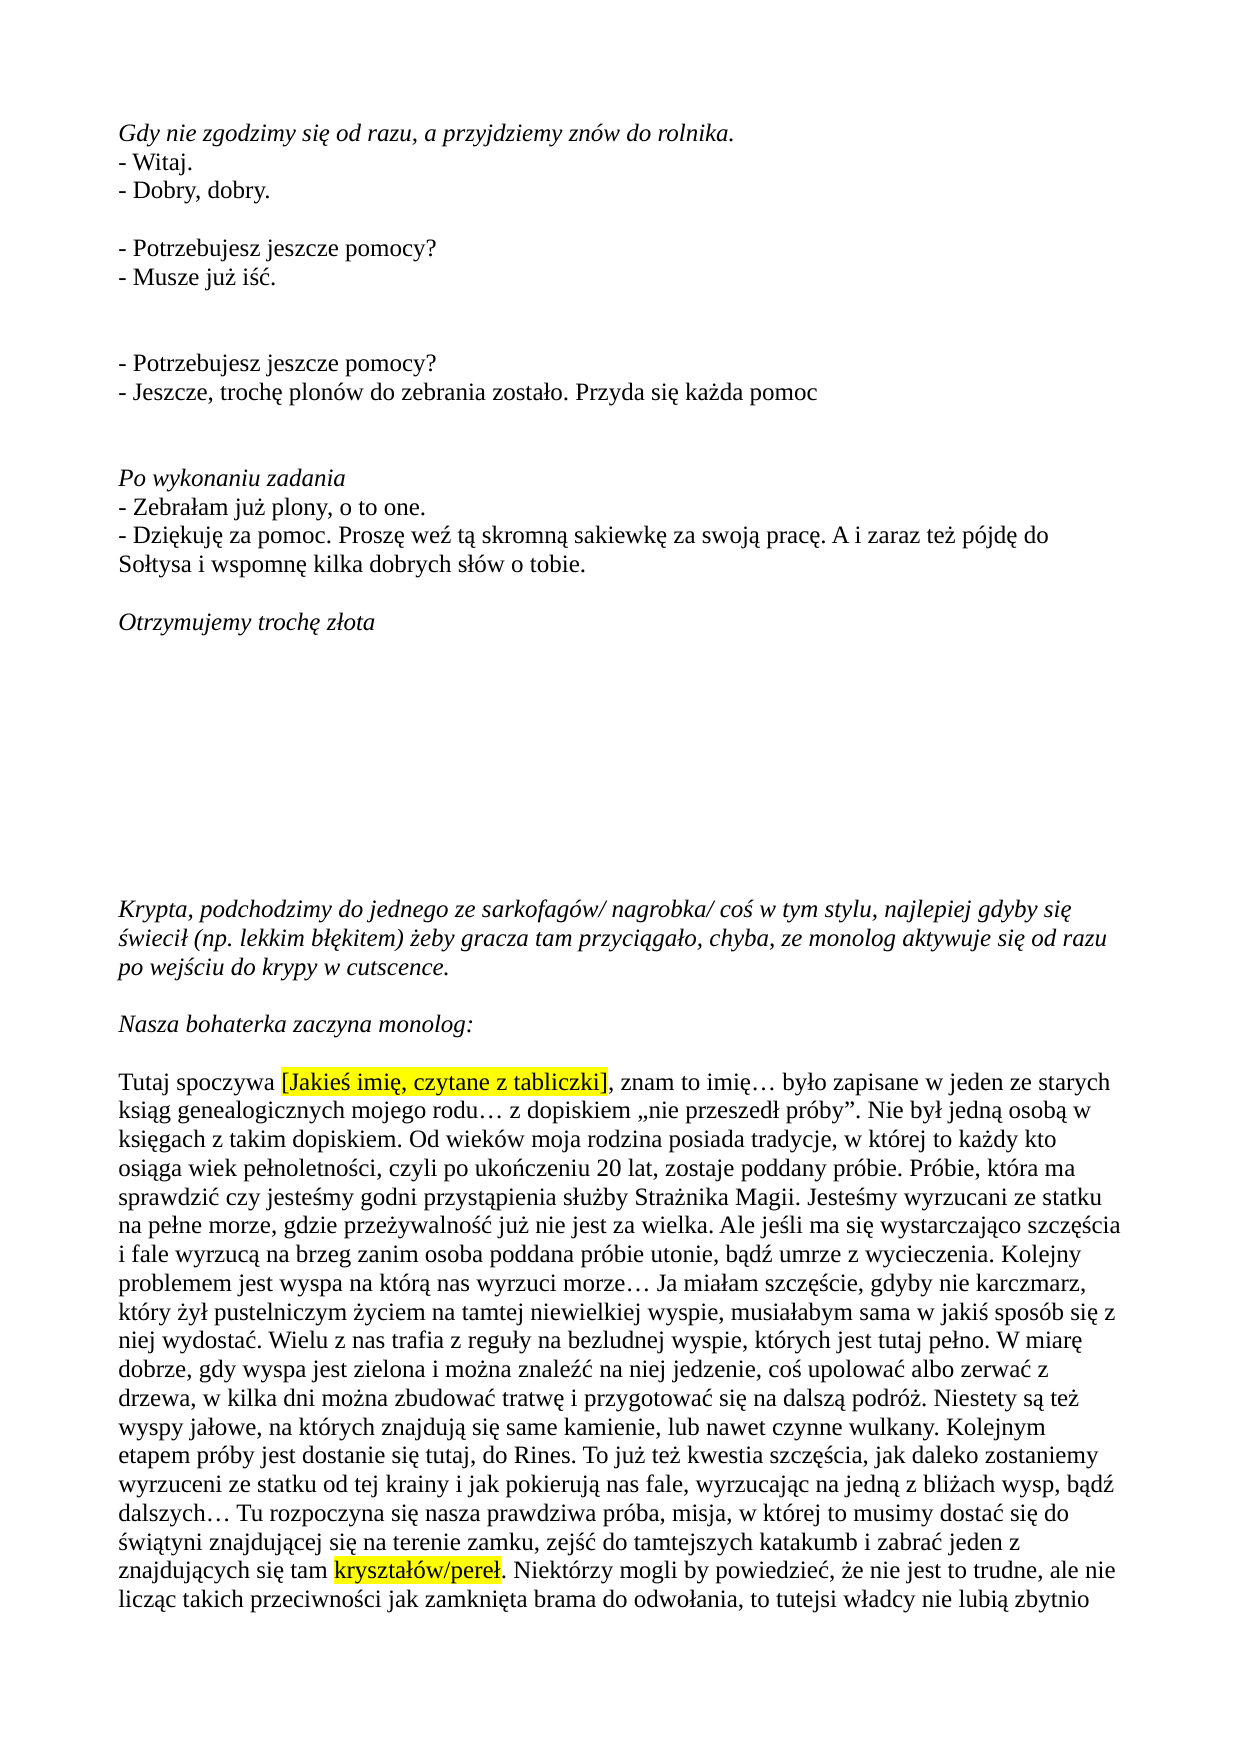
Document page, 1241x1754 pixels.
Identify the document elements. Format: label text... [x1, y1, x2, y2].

text - Zebrałam już plony, o to one. [118, 492, 1122, 521]
text - Jeszcze, trochę plonów do zebrania zostało. Przyda się każda pomoc [118, 377, 1122, 406]
text Tutaj spoczywa [Jakieś imię, czytane z tabliczki], znam to imię… było zapisane w jeden ze starych ksiąg genealogicznych mojego rodu… z dopiskiem „nie przeszedł próby”. Nie był jedną osobą w księgach z takim dopiskiem. Od wieków moja rodzina posiada tradycje, w której to każdy kto osiąga wiek pełnoletności, czyli po ukończeniu 20 lat, zostaje poddany próbie. Próbie, która ma sprawdzić czy jesteśmy godni przystąpienia służby Strażnika Magii. Jesteśmy wyrzucani ze statku na pełne morze, gdzie przeżywalność już nie jest za wielka. Ale jeśli ma się wystarczająco szczęścia i fale wyrzucą na brzeg zanim osoba poddana próbie utonie, bądź umrze z wycieczenia. Kolejny problemem jest wyspa na którą nas wyrzuci morze… Ja miałam szczęście, gdyby nie karczmarz, który żył pustelniczym życiem na tamtej niewielkiej wyspie, musiałabym sama w jakiś sposób się z niej wydostać. Wielu z nas trafia z reguły na bezludnej wyspie, których jest tutaj pełno. W miarę dobrze, gdy wyspa jest zielona i można znaleźć na niej jedzenie, coś upolować albo zerwać z drzewa, w kilka dni można zbudować tratwę i przygotować się na dalszą podróż. Niestety są też wyspy jałowe, na których znajdują się same kamienie, lub nawet czynne wulkany. Kolejnym etapem próby jest dostanie się tutaj, do Rines. To już też kwestia szczęścia, jak daleko zostaniemy wyrzuceni ze statku od tej krainy i jak pokierują nas fale, wyrzucając na jedną z bliżach wysp, bądź dalszych… Tu rozpoczyna się nasza prawdziwa próba, misja, w której to musimy dostać się do świątyni znajdującej się na terenie zamku, zejść do tamtejszych katakumb i zabrać jeden z znajdujących się tam kryształów/pereł. Niektórzy mogli by powiedzieć, że nie jest to trudne, ale nie licząc takich przeciwności jak zamknięta brama do odwołania, to tutejsi władcy nie lubią zbytnio [118, 1067, 1122, 1613]
text Otrzymujemy trochę złota [118, 607, 1122, 636]
text - Musze już iść. [118, 262, 1122, 291]
text - Dziękuję za pomoc. Proszę weź tą skromną sakiewkę za swoją pracę. A i zaraz też pójdę do Sołtysa i wspomnę kilka dobrych słów o tobie. [118, 521, 1122, 578]
text Krypta, podchodzimy do jednego ze sarkofagów/ nagrobka/ coś w tym stylu, najlepiej gdyby się świecił (np. lekkim błękitem) żeby gracza tam przyciągało, chyba, ze monolog aktywuje się od razu po wejściu do krypy w cutscence. [118, 894, 1122, 981]
text Po wykonaniu zadania [118, 463, 1122, 492]
text Gdy nie zgodzimy się od razu, a przyjdziemy znów do rolnika. [118, 118, 1122, 147]
text - Dobry, dobry. [118, 176, 1122, 204]
text - Potrzebujesz jeszcze pomocy? [118, 233, 1122, 262]
text - Witaj. [118, 147, 1122, 176]
text - Potrzebujesz jeszcze pomocy? [118, 348, 1122, 377]
text Nasza bohaterka zaczyna monolog: [118, 1009, 1122, 1038]
